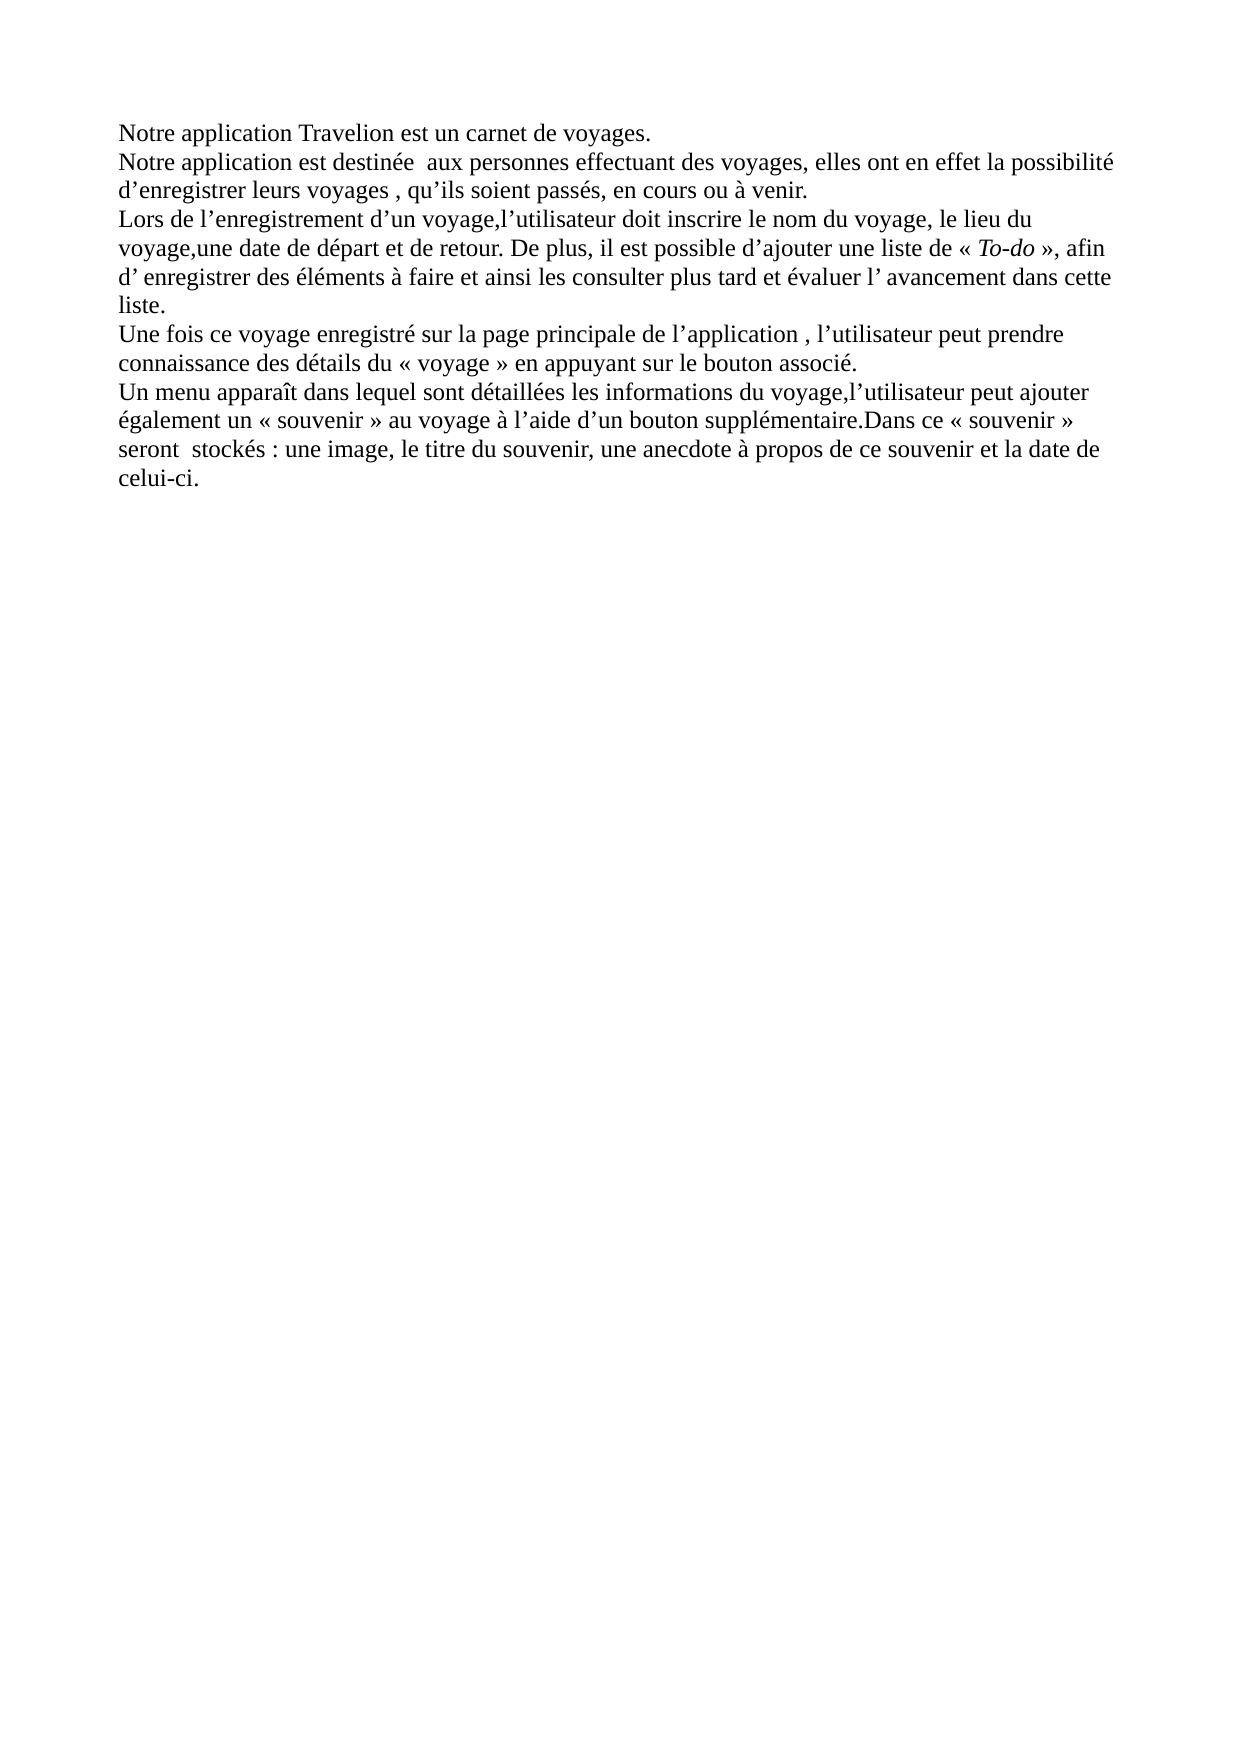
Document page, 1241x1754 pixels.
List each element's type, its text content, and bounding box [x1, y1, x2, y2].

text Une fois ce voyage enregistré sur la page principale de l’application , l’utilisateur peut prendre connaissance des détails du « voyage » en appuyant sur le bouton associé. [118, 319, 1122, 377]
text Lors de l’enregistrement d’un voyage,l’utilisateur doit inscrire le nom du voyage, le lieu du voyage,une date de départ et de retour. De plus, il est possible d’ajouter une liste de « To-do », afin d’ enregistrer des éléments à faire et ainsi les consulter plus tard et évaluer l’ avancement dans cette liste. [118, 204, 1122, 319]
text Un menu apparaît dans lequel sont détaillées les informations du voyage,l’utilisateur peut ajouter également un « souvenir » au voyage à l’aide d’un bouton supplémentaire.Dans ce « souvenir » seront stockés : une image, le titre du souvenir, une anecdote à propos de ce souvenir et la date de celui-ci. [118, 377, 1122, 492]
text Notre application Travelion est un carnet de voyages. [118, 118, 1122, 147]
text Notre application est destinée aux personnes effectuant des voyages, elles ont en effet la possibilité d’enregistrer leurs voyages , qu’ils soient passés, en cours ou à venir. [118, 147, 1122, 204]
